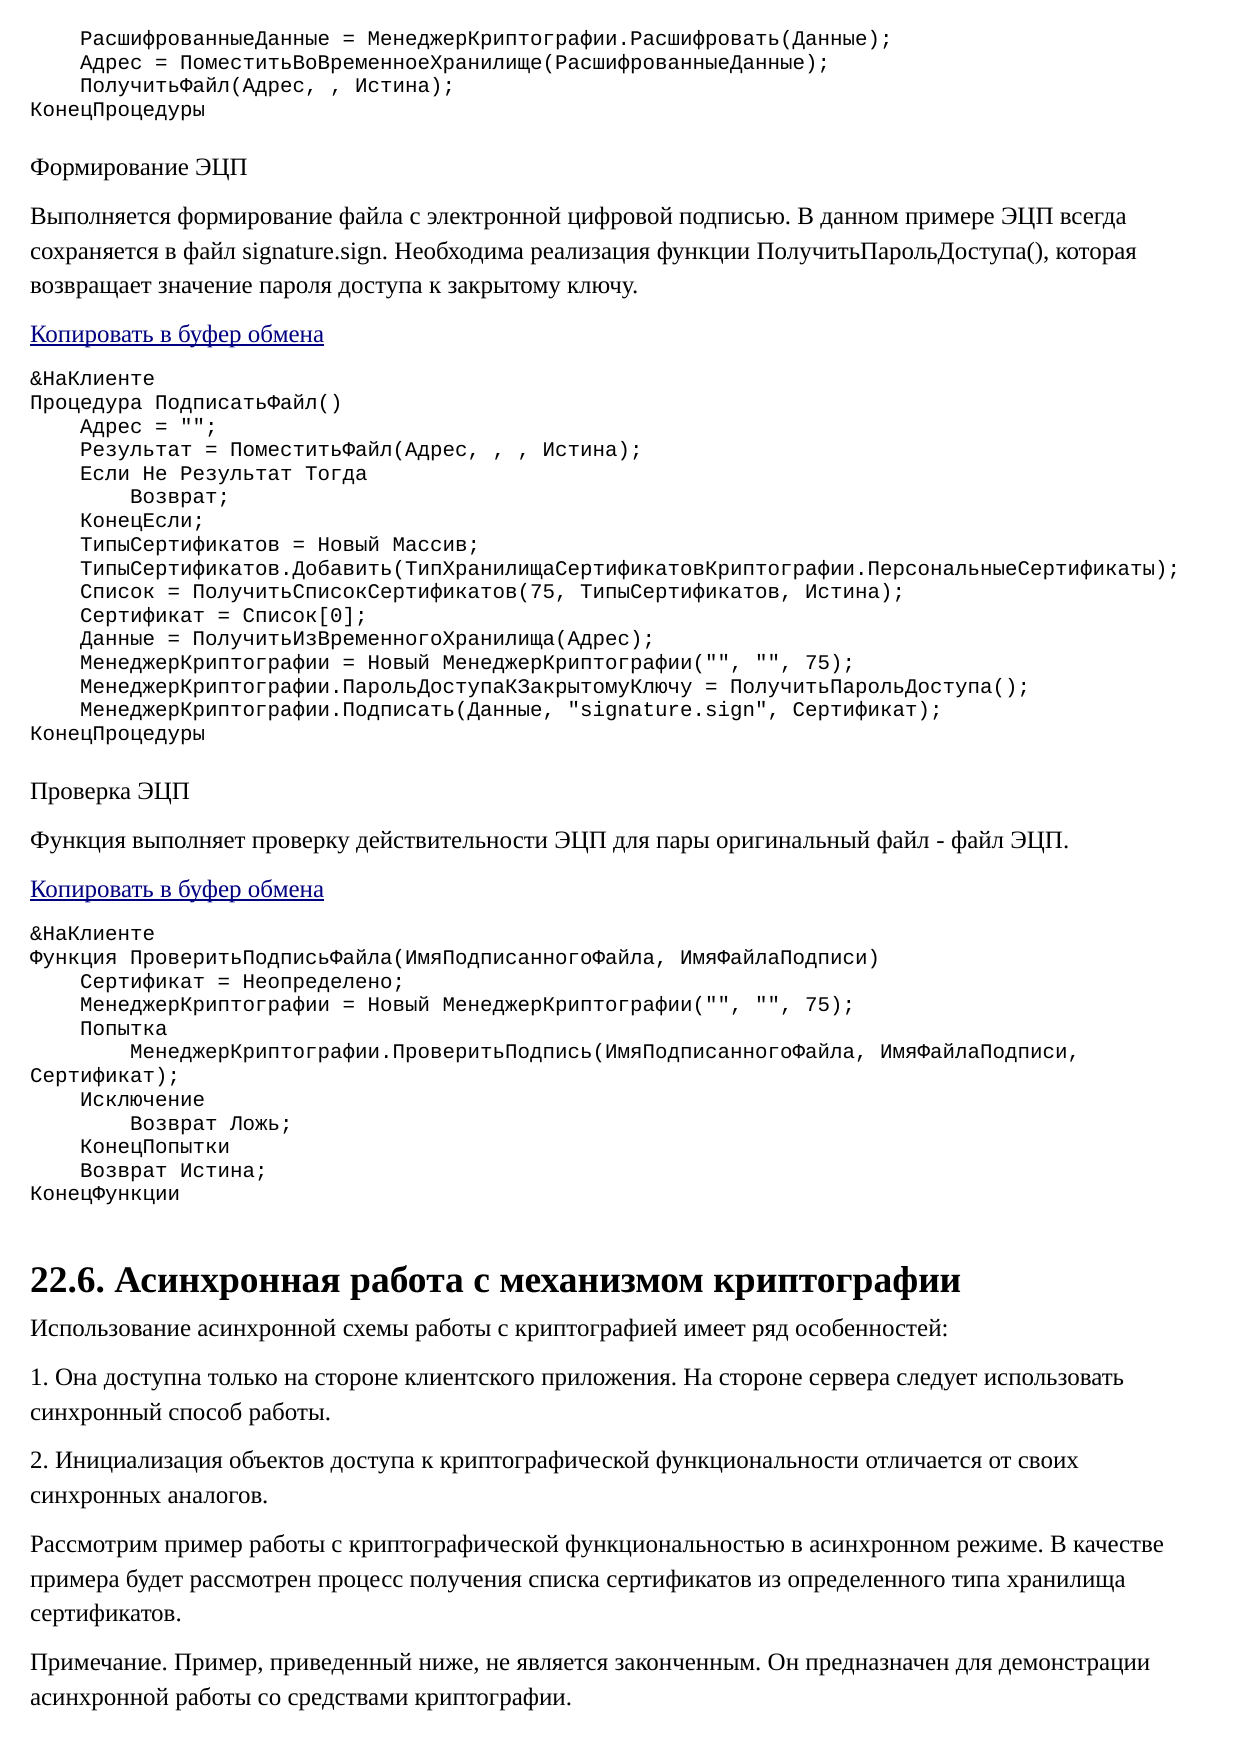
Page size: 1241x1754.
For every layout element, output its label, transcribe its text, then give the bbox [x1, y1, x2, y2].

text Сертификат = Список[0]; [30, 605, 1211, 628]
text &НаКлиенте [30, 368, 1211, 392]
text Копировать в буфер обмена [30, 874, 1211, 903]
text Рассмотрим пример работы с криптографической функциональностью в асинхронном режиме. В качестве примера будет рассмотрен процесс получения списка сертификатов из определенного типа хранилища сертификатов. [30, 1529, 1211, 1627]
text ПолучитьФайл(Адрес, , Истина); [30, 75, 1211, 99]
text Выполняется формирование файла с электронной цифровой подписью. В данном примере ЭЦП всегда сохраняется в файл signature.sign. Необходима реализация функции ПолучитьПарольДоступа(), которая возвращает значение пароля доступа к закрытому ключу. [30, 201, 1211, 299]
text Если Не Результат Тогда [30, 463, 1211, 487]
text КонецПопытки [30, 1136, 1211, 1160]
subtitle 22.6. Асинхронная работа с механизмом криптографии [30, 1257, 1211, 1301]
text Проверка ЭЦП [30, 776, 1211, 805]
text Адрес = ПоместитьВоВременноеХранилище(РасшифрованныеДанные); [30, 52, 1211, 75]
text 2. Инициализация объектов доступа к криптографической функциональности отличается от своих синхронных аналогов. [30, 1446, 1211, 1509]
text МенеджерКриптографии = Новый МенеджерКриптографии("", "", 75); [30, 652, 1211, 676]
text Результат = ПоместитьФайл(Адрес, , , Истина); [30, 439, 1211, 463]
text МенеджерКриптографии.ПарольДоступаКЗакрытомуКлючу = ПолучитьПарольДоступа(); [30, 676, 1211, 699]
text КонецПроцедуры [30, 99, 1211, 123]
text Возврат Ложь; [30, 1112, 1211, 1136]
text ТипыСертификатов.Добавить(ТипХранилищаСертификатовКриптографии.ПерсональныеСертификаты); [30, 557, 1211, 581]
text Копировать в буфер обмена [30, 319, 1211, 348]
text КонецФункции [30, 1183, 1211, 1207]
text Функция ПроверитьПодписьФайла(ИмяПодписанногоФайла, ИмяФайлаПодписи) [30, 947, 1211, 971]
text КонецЕсли; [30, 510, 1211, 534]
text РасшифрованныеДанные = МенеджерКриптографии.Расшифровать(Данные); [30, 28, 1211, 52]
text Процедура ПодписатьФайл() [30, 392, 1211, 416]
text Возврат; [30, 487, 1211, 510]
text МенеджерКриптографии = Новый МенеджерКриптографии("", "", 75); [30, 994, 1211, 1018]
text Функция выполняет проверку действительности ЭЦП для пары оригинальный файл ‑ файл ЭЦП. [30, 825, 1211, 854]
text Использование асинхронной схемы работы с криптографией имеет ряд особенностей: [30, 1313, 1211, 1342]
text Сертификат = Неопределено; [30, 971, 1211, 994]
text Примечание. Пример, приведенный ниже, не является законченным. Он предназначен для демонстрации асинхронной работы со средствами криптографии. [30, 1647, 1211, 1710]
text МенеджерКриптографии.Подписать(Данные, "signature.sign", Сертификат); [30, 699, 1211, 723]
text &НаКлиенте [30, 923, 1211, 947]
text Данные = ПолучитьИзВременногоХранилища(Адрес); [30, 628, 1211, 652]
text Формирование ЭЦП [30, 152, 1211, 181]
text КонецПроцедуры [30, 723, 1211, 747]
text 1. Она доступна только на стороне клиентского приложения. На стороне сервера следует использовать синхронный способ работы. [30, 1362, 1211, 1425]
text ТипыСертификатов = Новый Массив; [30, 534, 1211, 557]
text Адрес = ""; [30, 416, 1211, 439]
text Возврат Истина; [30, 1160, 1211, 1183]
text Исключение [30, 1089, 1211, 1112]
text МенеджерКриптографии.ПроверитьПодпись(ИмяПодписанногоФайла, ИмяФайлаПодписи, Сертификат); [30, 1042, 1211, 1089]
text Попытка [30, 1018, 1211, 1042]
text Список = ПолучитьСписокСертификатов(75, ТипыСертификатов, Истина); [30, 581, 1211, 605]
